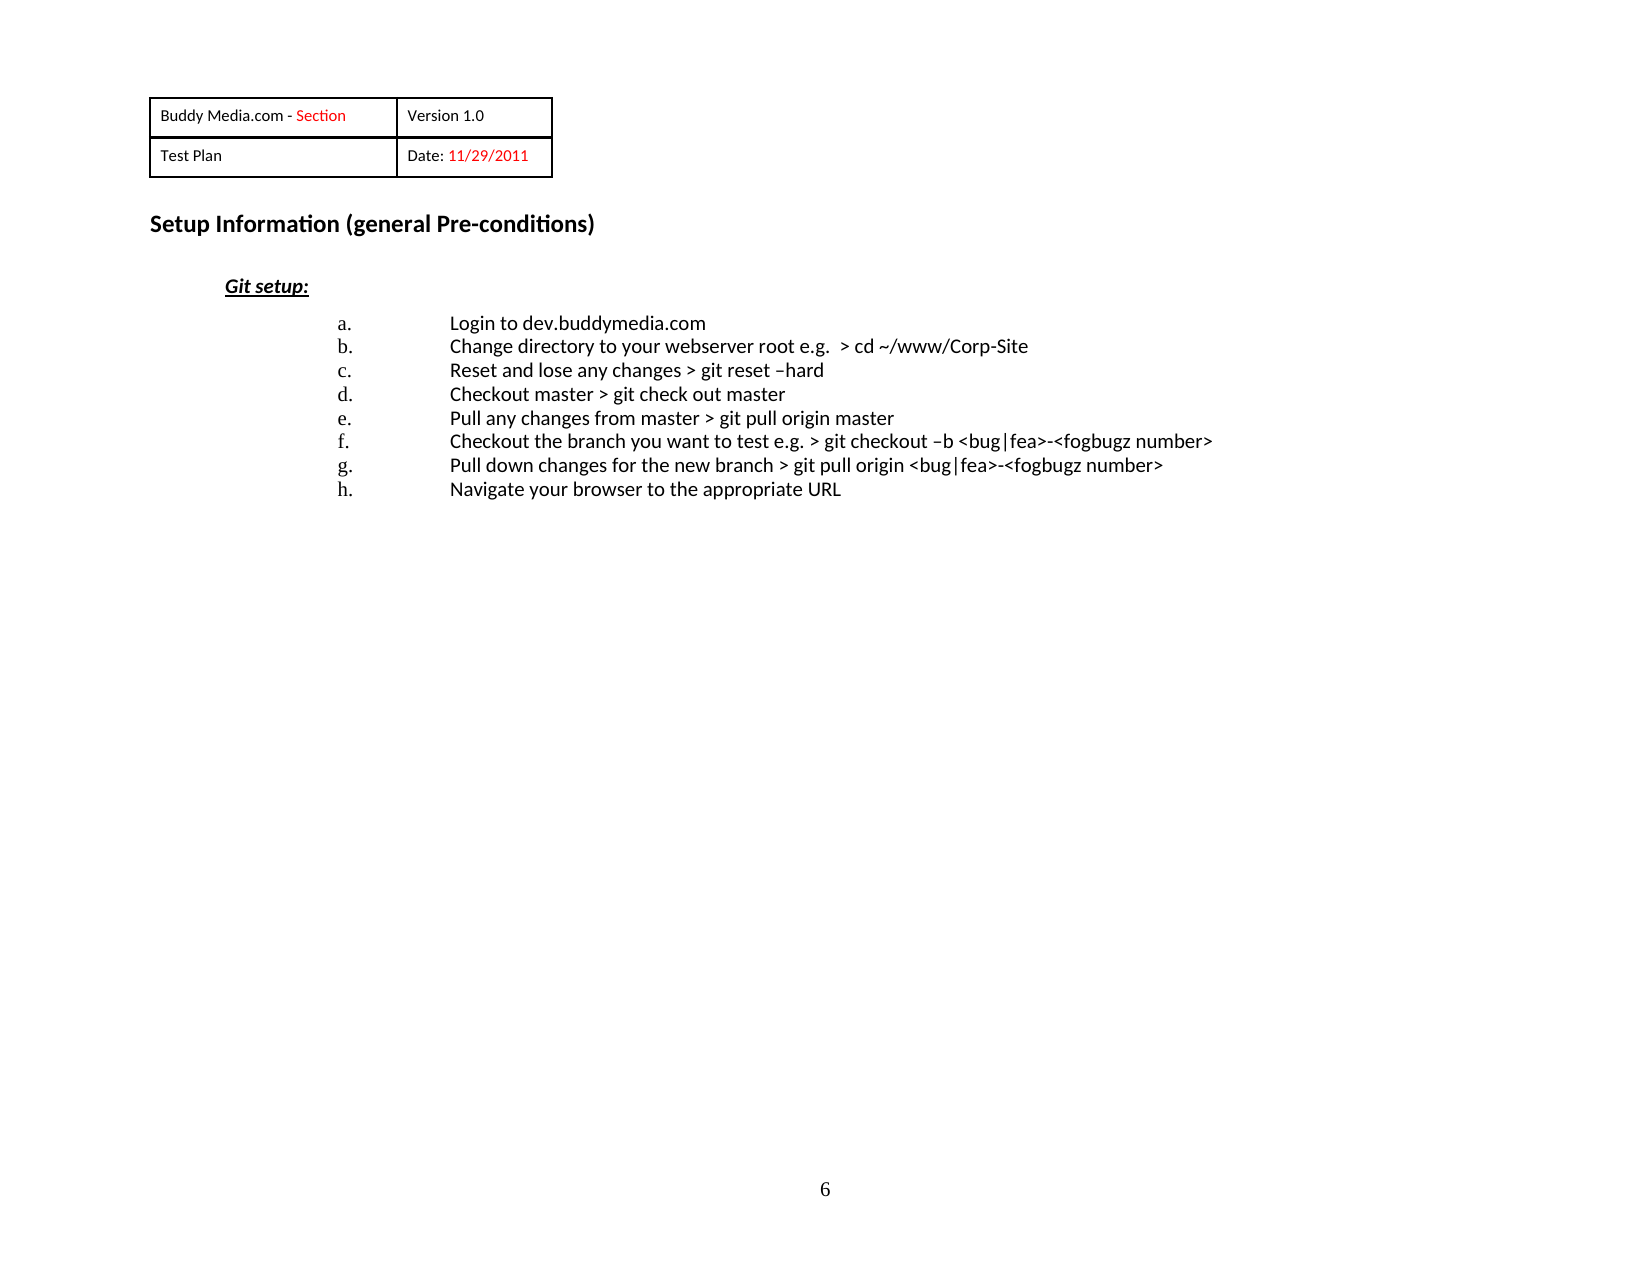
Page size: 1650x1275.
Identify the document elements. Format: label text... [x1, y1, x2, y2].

list Checkout the branch you want to test e.g. > git checkout –b <bug|fea>-<fogbugz number> [337, 430, 1500, 454]
list Login to dev.buddymedia.com [337, 312, 1500, 335]
list Checkout master > git check out master [337, 383, 1500, 407]
subtitle Setup Information (general Pre-conditions) [150, 214, 1500, 239]
list Reset and lose any changes > git reset –hard [337, 359, 1500, 383]
list Navigate your browser to the appropriate URL [337, 478, 1500, 502]
list Change directory to your webserver root e.g. > cd ~/www/Corp-Site [337, 335, 1500, 359]
list Pull down changes for the new branch > git pull origin <bug|fea>-<fogbugz number> [337, 454, 1500, 478]
text Git setup: [225, 278, 1500, 299]
list Pull any changes from master > git pull origin master [337, 407, 1500, 430]
